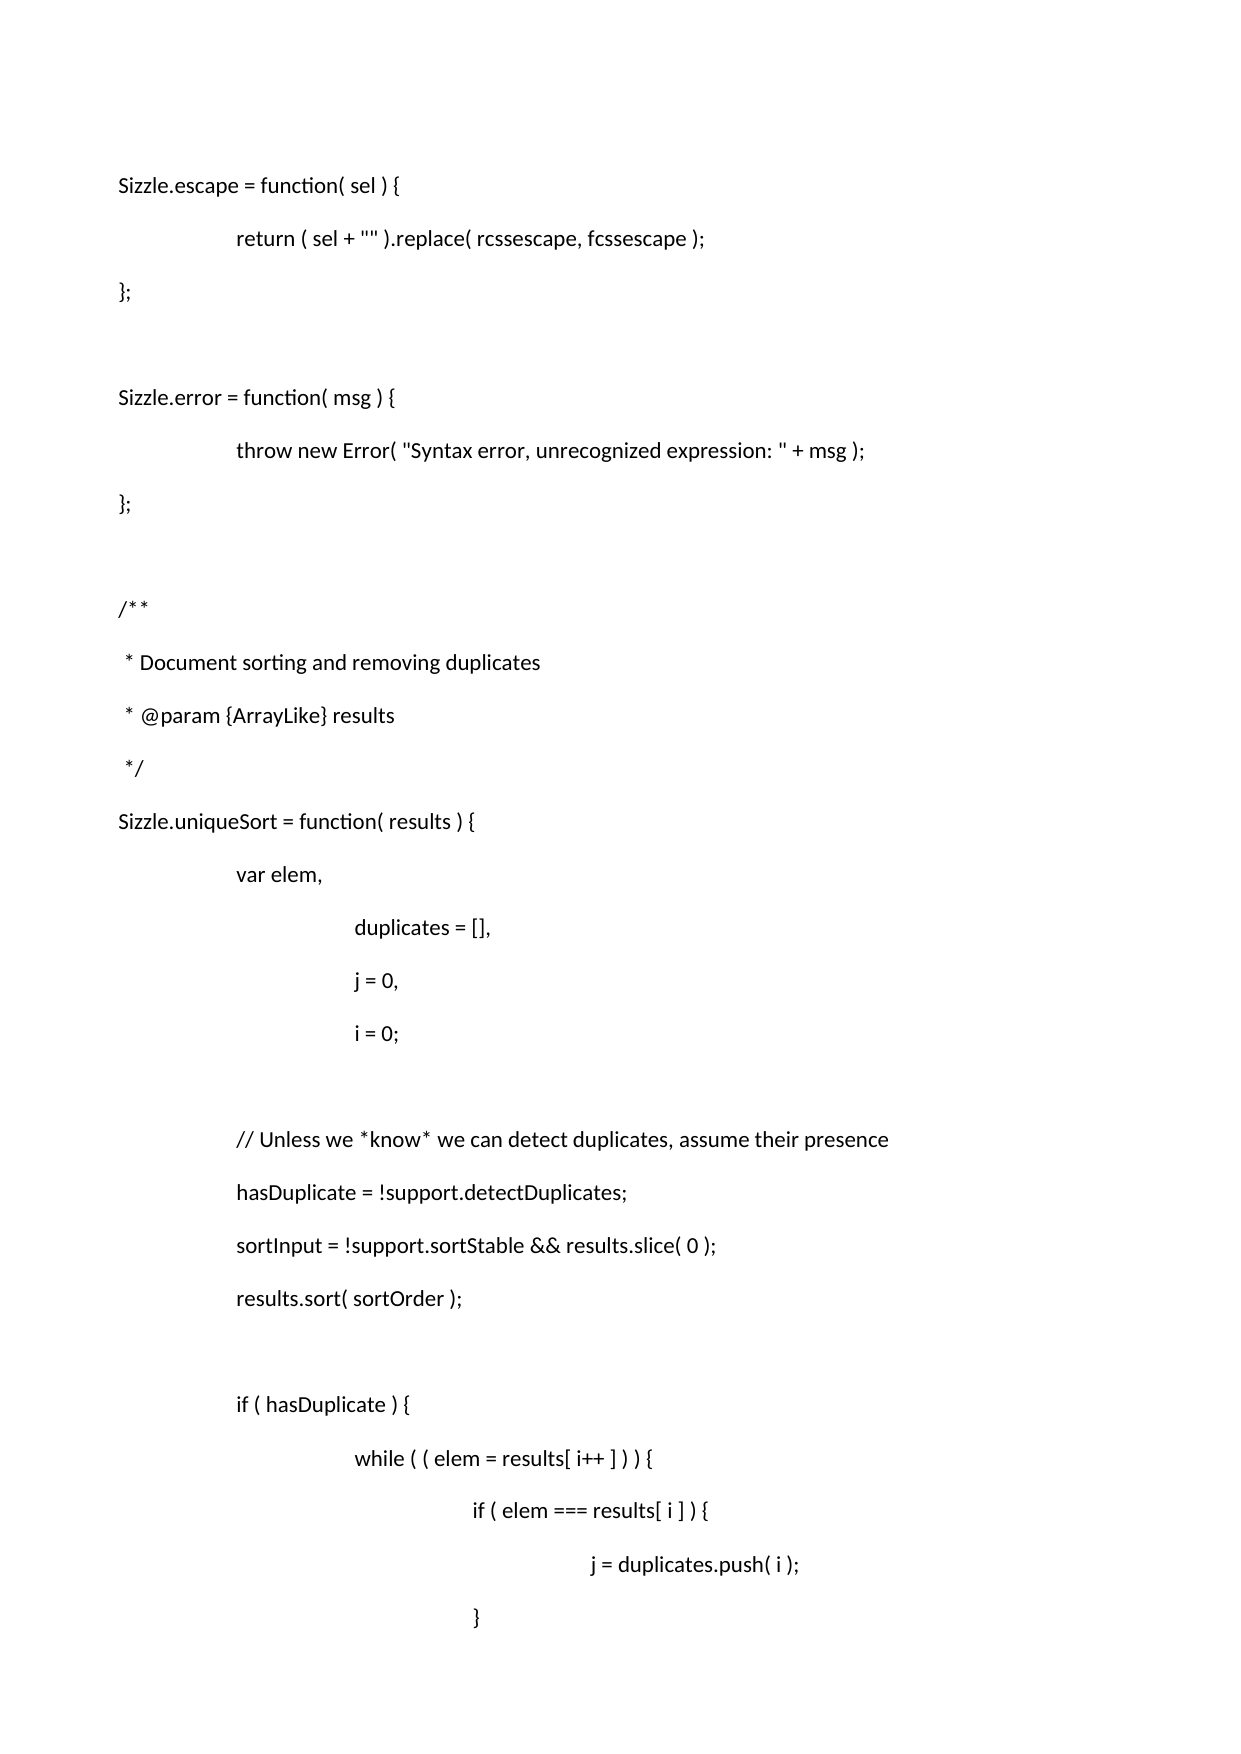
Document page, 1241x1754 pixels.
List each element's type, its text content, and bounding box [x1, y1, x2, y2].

text }; [118, 277, 1122, 305]
text j = duplicates.push( i ); [118, 1550, 1122, 1578]
text * Document sorting and removing duplicates [118, 648, 1122, 676]
text while ( ( elem = results[ i++ ] ) ) { [118, 1444, 1122, 1472]
text if ( hasDuplicate ) { [118, 1391, 1122, 1419]
text } [118, 1603, 1122, 1631]
text var elem, [118, 860, 1122, 888]
text */ [118, 754, 1122, 782]
text results.sort( sortOrder ); [118, 1284, 1122, 1313]
text }; [118, 489, 1122, 517]
text sortInput = !support.sortStable && results.slice( 0 ); [118, 1232, 1122, 1259]
text /** [118, 595, 1122, 623]
text // Unless we *know* we can detect duplicates, assume their presence [118, 1126, 1122, 1153]
text Sizzle.uniqueSort = function( results ) { [118, 807, 1122, 835]
text return ( sel + "" ).replace( rcssescape, fcssescape ); [118, 224, 1122, 252]
text j = 0, [118, 966, 1122, 994]
text hasDuplicate = !support.detectDuplicates; [118, 1178, 1122, 1207]
text if ( elem === results[ i ] ) { [118, 1497, 1122, 1525]
text throw new Error( "Syntax error, unrecognized expression: " + msg ); [118, 436, 1122, 464]
text Sizzle.escape = function( sel ) { [118, 171, 1122, 199]
text duplicates = [], [118, 913, 1122, 941]
text * @param {ArrayLike} results [118, 701, 1122, 729]
text i = 0; [118, 1019, 1122, 1047]
text Sizzle.error = function( msg ) { [118, 383, 1122, 411]
